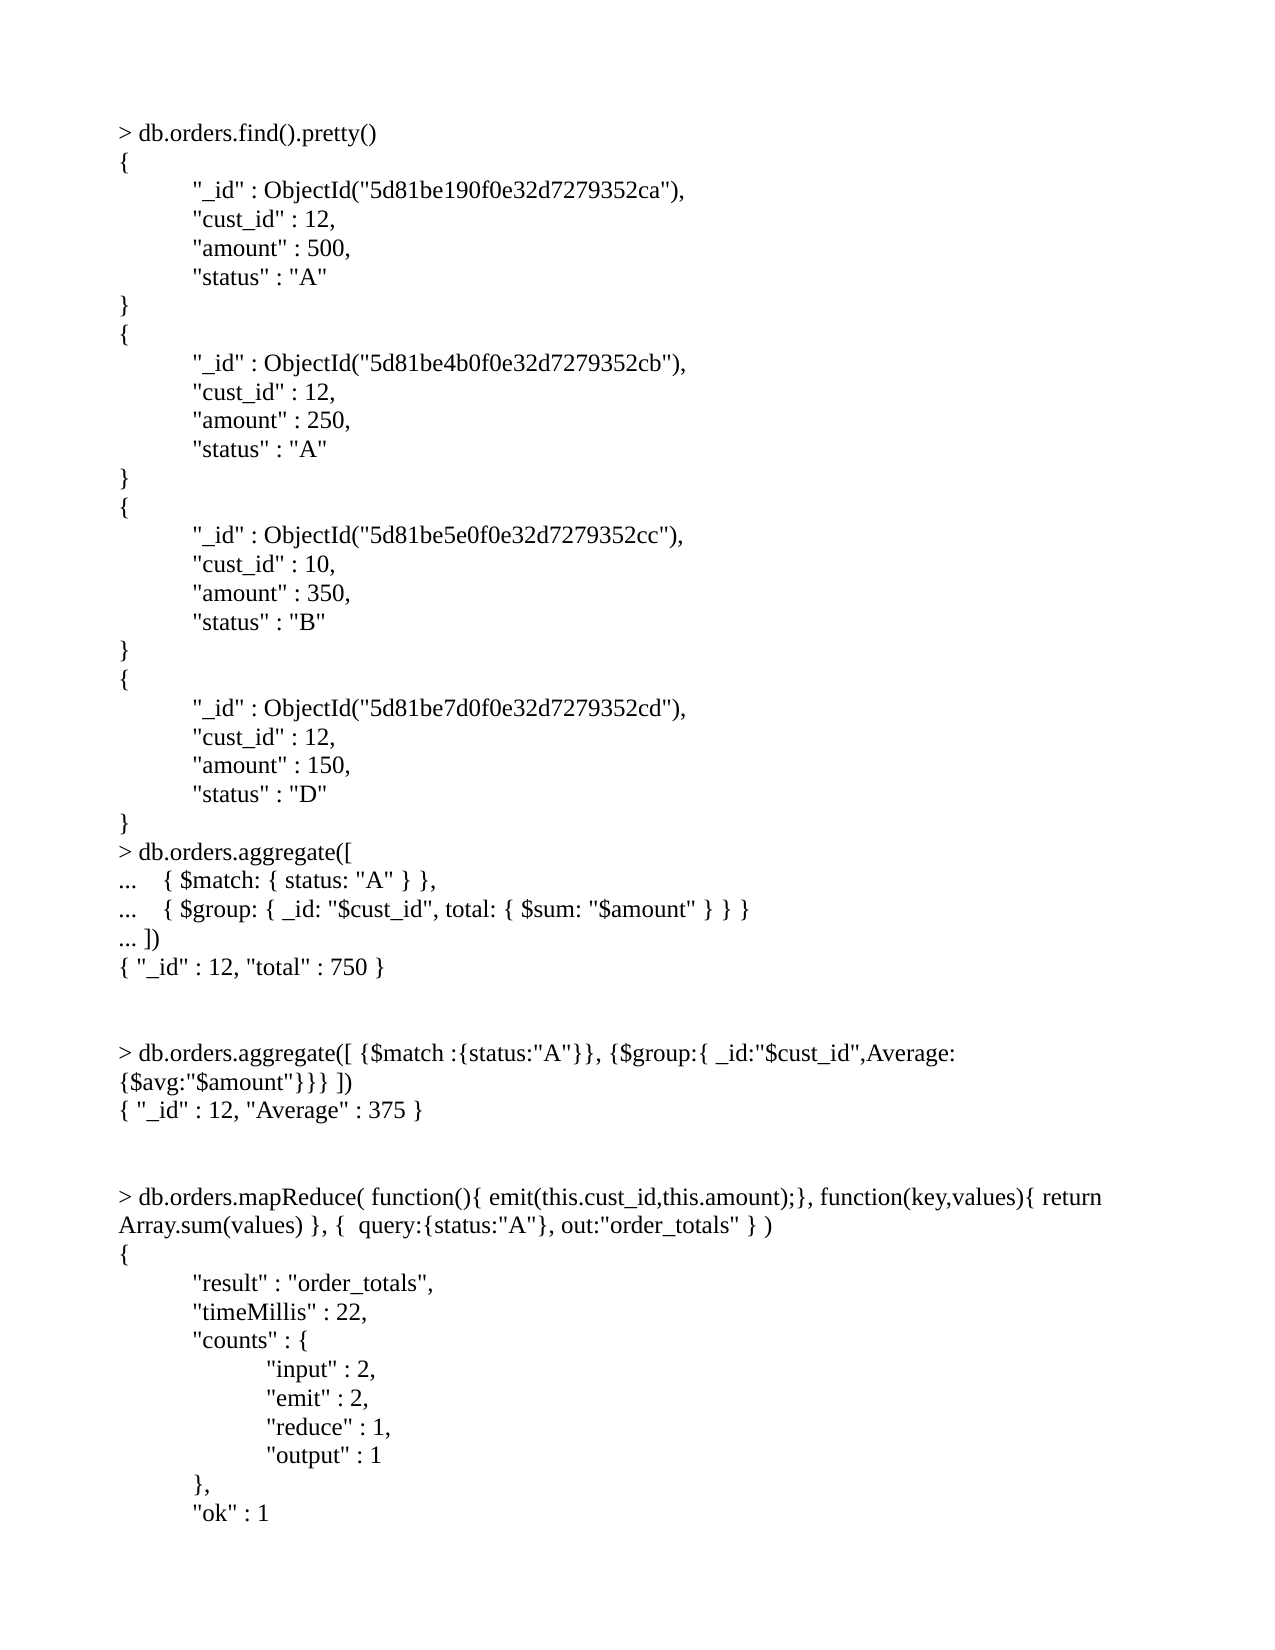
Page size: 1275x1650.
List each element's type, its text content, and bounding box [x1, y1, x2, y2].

text "status" : "A" [118, 262, 1157, 291]
text { [118, 492, 1157, 521]
text > db.orders.aggregate([ {$match :{status:"A"}}, {$group:{ _id:"$cust_id",Average:{$avg:"$amount"}}} ]) [118, 1038, 1157, 1096]
text } [118, 291, 1157, 319]
text { [118, 664, 1157, 693]
text }, [118, 1469, 1157, 1498]
text "timeMillis" : 22, [118, 1297, 1157, 1326]
text ... { $group: { _id: "$cust_id", total: { $sum: "$amount" } } } [118, 894, 1157, 923]
text "_id" : ObjectId("5d81be7d0f0e32d7279352cd"), [118, 693, 1157, 722]
text "amount" : 250, [118, 406, 1157, 434]
text { [118, 319, 1157, 348]
text "status" : "D" [118, 779, 1157, 808]
text "amount" : 500, [118, 233, 1157, 262]
text > db.orders.aggregate([ [118, 837, 1157, 866]
text "status" : "A" [118, 434, 1157, 463]
text { [118, 1239, 1157, 1268]
text "amount" : 150, [118, 751, 1157, 779]
text "result" : "order_totals", [118, 1268, 1157, 1297]
text "_id" : ObjectId("5d81be5e0f0e32d7279352cc"), [118, 521, 1157, 549]
text "cust_id" : 12, [118, 204, 1157, 233]
text } [118, 808, 1157, 837]
text { "_id" : 12, "Average" : 375 } [118, 1096, 1157, 1124]
text "counts" : { [118, 1326, 1157, 1354]
text } [118, 636, 1157, 664]
text "cust_id" : 10, [118, 549, 1157, 578]
text } [118, 463, 1157, 492]
text "reduce" : 1, [118, 1412, 1157, 1441]
text "emit" : 2, [118, 1383, 1157, 1412]
text "cust_id" : 12, [118, 377, 1157, 406]
text "output" : 1 [118, 1441, 1157, 1469]
text "ok" : 1 [118, 1498, 1157, 1527]
text "_id" : ObjectId("5d81be190f0e32d7279352ca"), [118, 176, 1157, 204]
text { "_id" : 12, "total" : 750 } [118, 952, 1157, 981]
text ... { $match: { status: "A" } }, [118, 866, 1157, 894]
text "cust_id" : 12, [118, 722, 1157, 751]
text { [118, 147, 1157, 176]
text > db.orders.mapReduce( function(){ emit(this.cust_id,this.amount);}, function(key,values){ return Array.sum(values) }, { query:{status:"A"}, out:"order_totals" } ) [118, 1182, 1157, 1239]
text "_id" : ObjectId("5d81be4b0f0e32d7279352cb"), [118, 348, 1157, 377]
text "status" : "B" [118, 607, 1157, 636]
text "amount" : 350, [118, 578, 1157, 607]
text "input" : 2, [118, 1354, 1157, 1383]
text > db.orders.find().pretty() [118, 118, 1157, 147]
text ... ]) [118, 923, 1157, 952]
